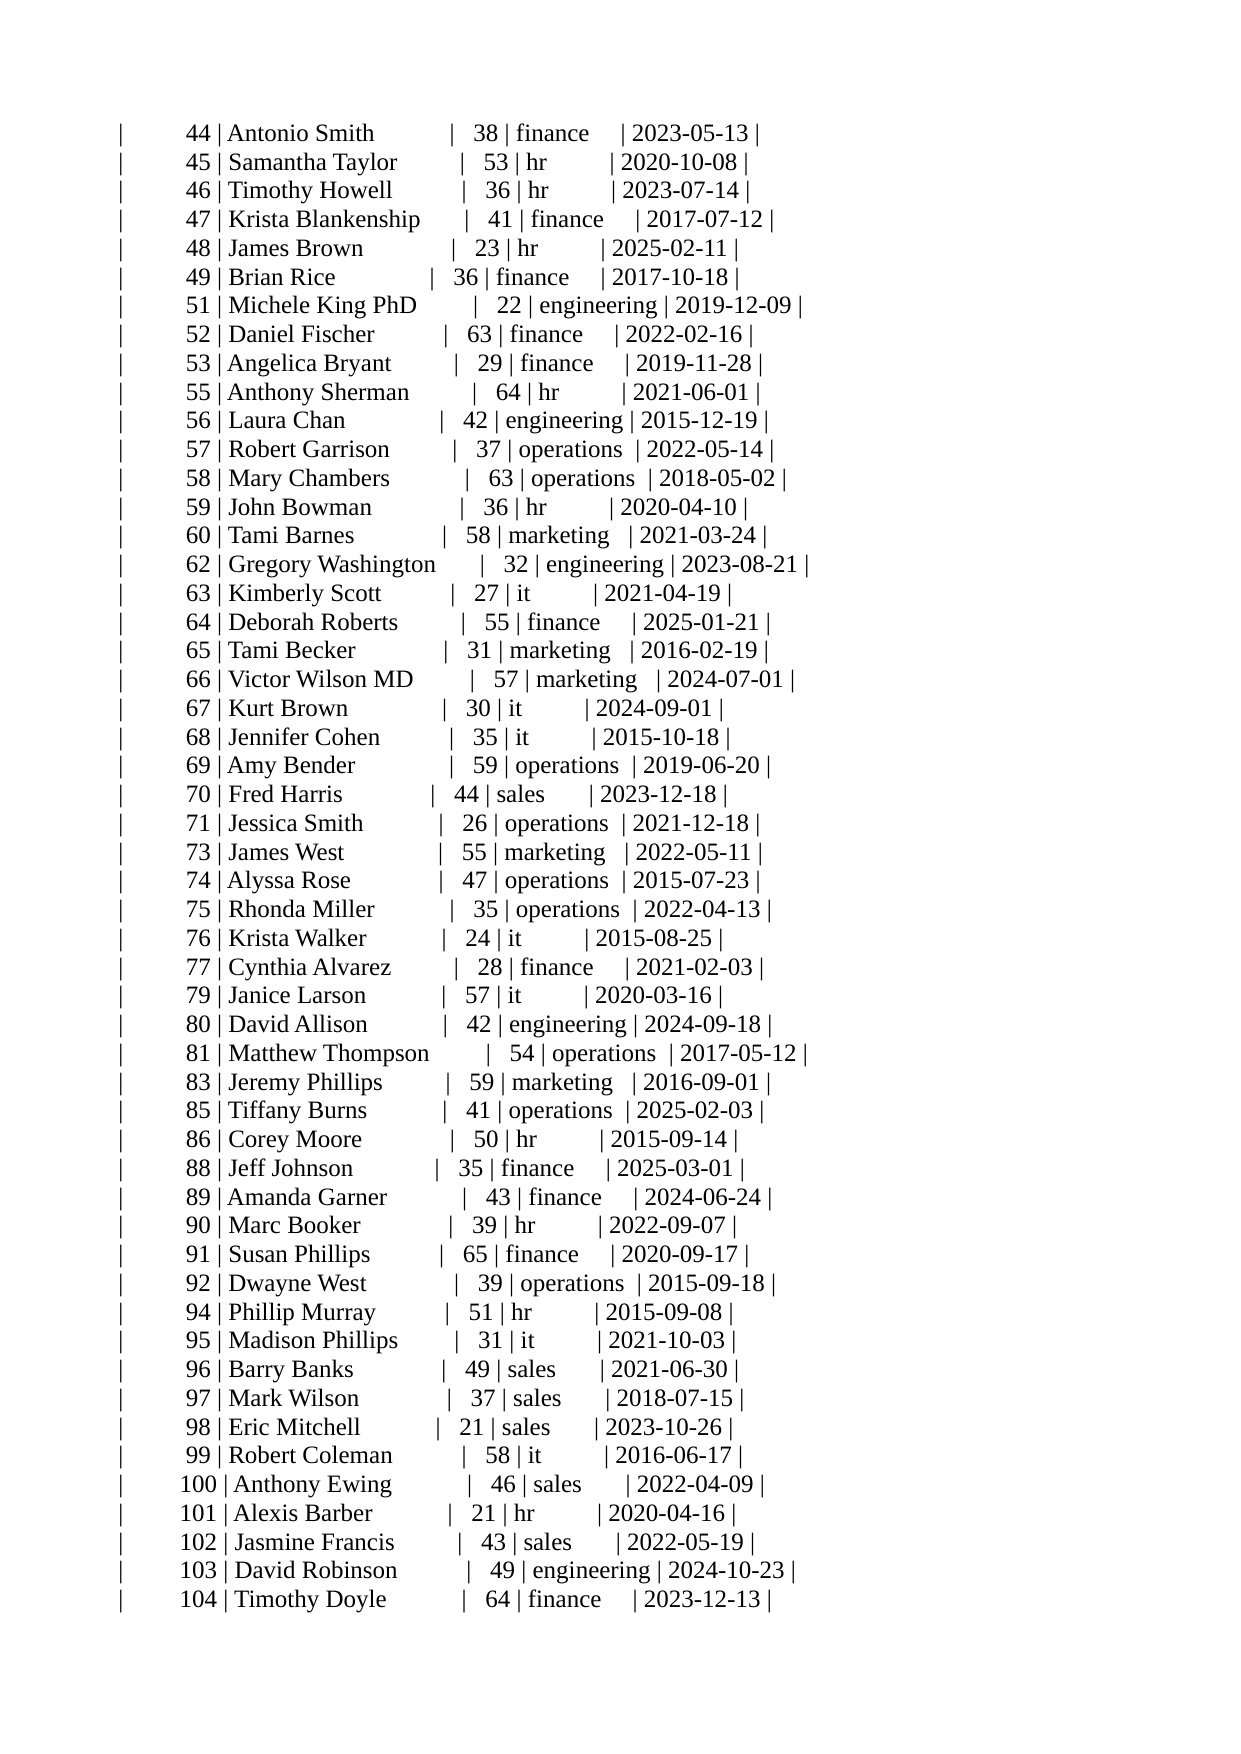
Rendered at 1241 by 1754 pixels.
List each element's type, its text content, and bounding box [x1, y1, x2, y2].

text | 91 | Susan Phillips | 65 | finance | 2020-09-17 | [118, 1239, 1122, 1268]
text | 63 | Kimberly Scott | 27 | it | 2021-04-19 | [118, 578, 1122, 607]
text | 68 | Jennifer Cohen | 35 | it | 2015-10-18 | [118, 722, 1122, 751]
text | 74 | Alyssa Rose | 47 | operations | 2015-07-23 | [118, 866, 1122, 894]
text | 100 | Anthony Ewing | 46 | sales | 2022-04-09 | [118, 1469, 1122, 1498]
text | 57 | Robert Garrison | 37 | operations | 2022-05-14 | [118, 434, 1122, 463]
text | 79 | Janice Larson | 57 | it | 2020-03-16 | [118, 981, 1122, 1009]
text | 92 | Dwayne West | 39 | operations | 2015-09-18 | [118, 1268, 1122, 1297]
text | 94 | Phillip Murray | 51 | hr | 2015-09-08 | [118, 1297, 1122, 1326]
text | 65 | Tami Becker | 31 | marketing | 2016-02-19 | [118, 636, 1122, 664]
text | 46 | Timothy Howell | 36 | hr | 2023-07-14 | [118, 176, 1122, 204]
text | 71 | Jessica Smith | 26 | operations | 2021-12-18 | [118, 808, 1122, 837]
text | 56 | Laura Chan | 42 | engineering | 2015-12-19 | [118, 406, 1122, 434]
text | 101 | Alexis Barber | 21 | hr | 2020-04-16 | [118, 1498, 1122, 1527]
text | 96 | Barry Banks | 49 | sales | 2021-06-30 | [118, 1354, 1122, 1383]
text | 104 | Timothy Doyle | 64 | finance | 2023-12-13 | [118, 1584, 1122, 1613]
text | 64 | Deborah Roberts | 55 | finance | 2025-01-21 | [118, 607, 1122, 636]
text | 59 | John Bowman | 36 | hr | 2020-04-10 | [118, 492, 1122, 521]
text | 85 | Tiffany Burns | 41 | operations | 2025-02-03 | [118, 1096, 1122, 1124]
text | 98 | Eric Mitchell | 21 | sales | 2023-10-26 | [118, 1412, 1122, 1441]
text | 62 | Gregory Washington | 32 | engineering | 2023-08-21 | [118, 549, 1122, 578]
text | 97 | Mark Wilson | 37 | sales | 2018-07-15 | [118, 1383, 1122, 1412]
text | 76 | Krista Walker | 24 | it | 2015-08-25 | [118, 923, 1122, 952]
text | 90 | Marc Booker | 39 | hr | 2022-09-07 | [118, 1211, 1122, 1239]
text | 45 | Samantha Taylor | 53 | hr | 2020-10-08 | [118, 147, 1122, 176]
text | 103 | David Robinson | 49 | engineering | 2024-10-23 | [118, 1556, 1122, 1584]
text | 95 | Madison Phillips | 31 | it | 2021-10-03 | [118, 1326, 1122, 1354]
text | 52 | Daniel Fischer | 63 | finance | 2022-02-16 | [118, 319, 1122, 348]
text | 60 | Tami Barnes | 58 | marketing | 2021-03-24 | [118, 521, 1122, 549]
text | 70 | Fred Harris | 44 | sales | 2023-12-18 | [118, 779, 1122, 808]
text | 80 | David Allison | 42 | engineering | 2024-09-18 | [118, 1009, 1122, 1038]
text | 69 | Amy Bender | 59 | operations | 2019-06-20 | [118, 751, 1122, 779]
text | 89 | Amanda Garner | 43 | finance | 2024-06-24 | [118, 1182, 1122, 1211]
text | 77 | Cynthia Alvarez | 28 | finance | 2021-02-03 | [118, 952, 1122, 981]
text | 48 | James Brown | 23 | hr | 2025-02-11 | [118, 233, 1122, 262]
text | 58 | Mary Chambers | 63 | operations | 2018-05-02 | [118, 463, 1122, 492]
text | 53 | Angelica Bryant | 29 | finance | 2019-11-28 | [118, 348, 1122, 377]
text | 81 | Matthew Thompson | 54 | operations | 2017-05-12 | [118, 1038, 1122, 1067]
text | 75 | Rhonda Miller | 35 | operations | 2022-04-13 | [118, 894, 1122, 923]
text | 44 | Antonio Smith | 38 | finance | 2023-05-13 | [118, 118, 1122, 147]
text | 86 | Corey Moore | 50 | hr | 2015-09-14 | [118, 1124, 1122, 1153]
text | 67 | Kurt Brown | 30 | it | 2024-09-01 | [118, 693, 1122, 722]
text | 55 | Anthony Sherman | 64 | hr | 2021-06-01 | [118, 377, 1122, 406]
text | 102 | Jasmine Francis | 43 | sales | 2022-05-19 | [118, 1527, 1122, 1556]
text | 73 | James West | 55 | marketing | 2022-05-11 | [118, 837, 1122, 866]
text | 47 | Krista Blankenship | 41 | finance | 2017-07-12 | [118, 204, 1122, 233]
text | 99 | Robert Coleman | 58 | it | 2016-06-17 | [118, 1441, 1122, 1469]
text | 66 | Victor Wilson MD | 57 | marketing | 2024-07-01 | [118, 664, 1122, 693]
text | 88 | Jeff Johnson | 35 | finance | 2025-03-01 | [118, 1153, 1122, 1182]
text | 51 | Michele King PhD | 22 | engineering | 2019-12-09 | [118, 291, 1122, 319]
text | 49 | Brian Rice | 36 | finance | 2017-10-18 | [118, 262, 1122, 291]
text | 83 | Jeremy Phillips | 59 | marketing | 2016-09-01 | [118, 1067, 1122, 1096]
